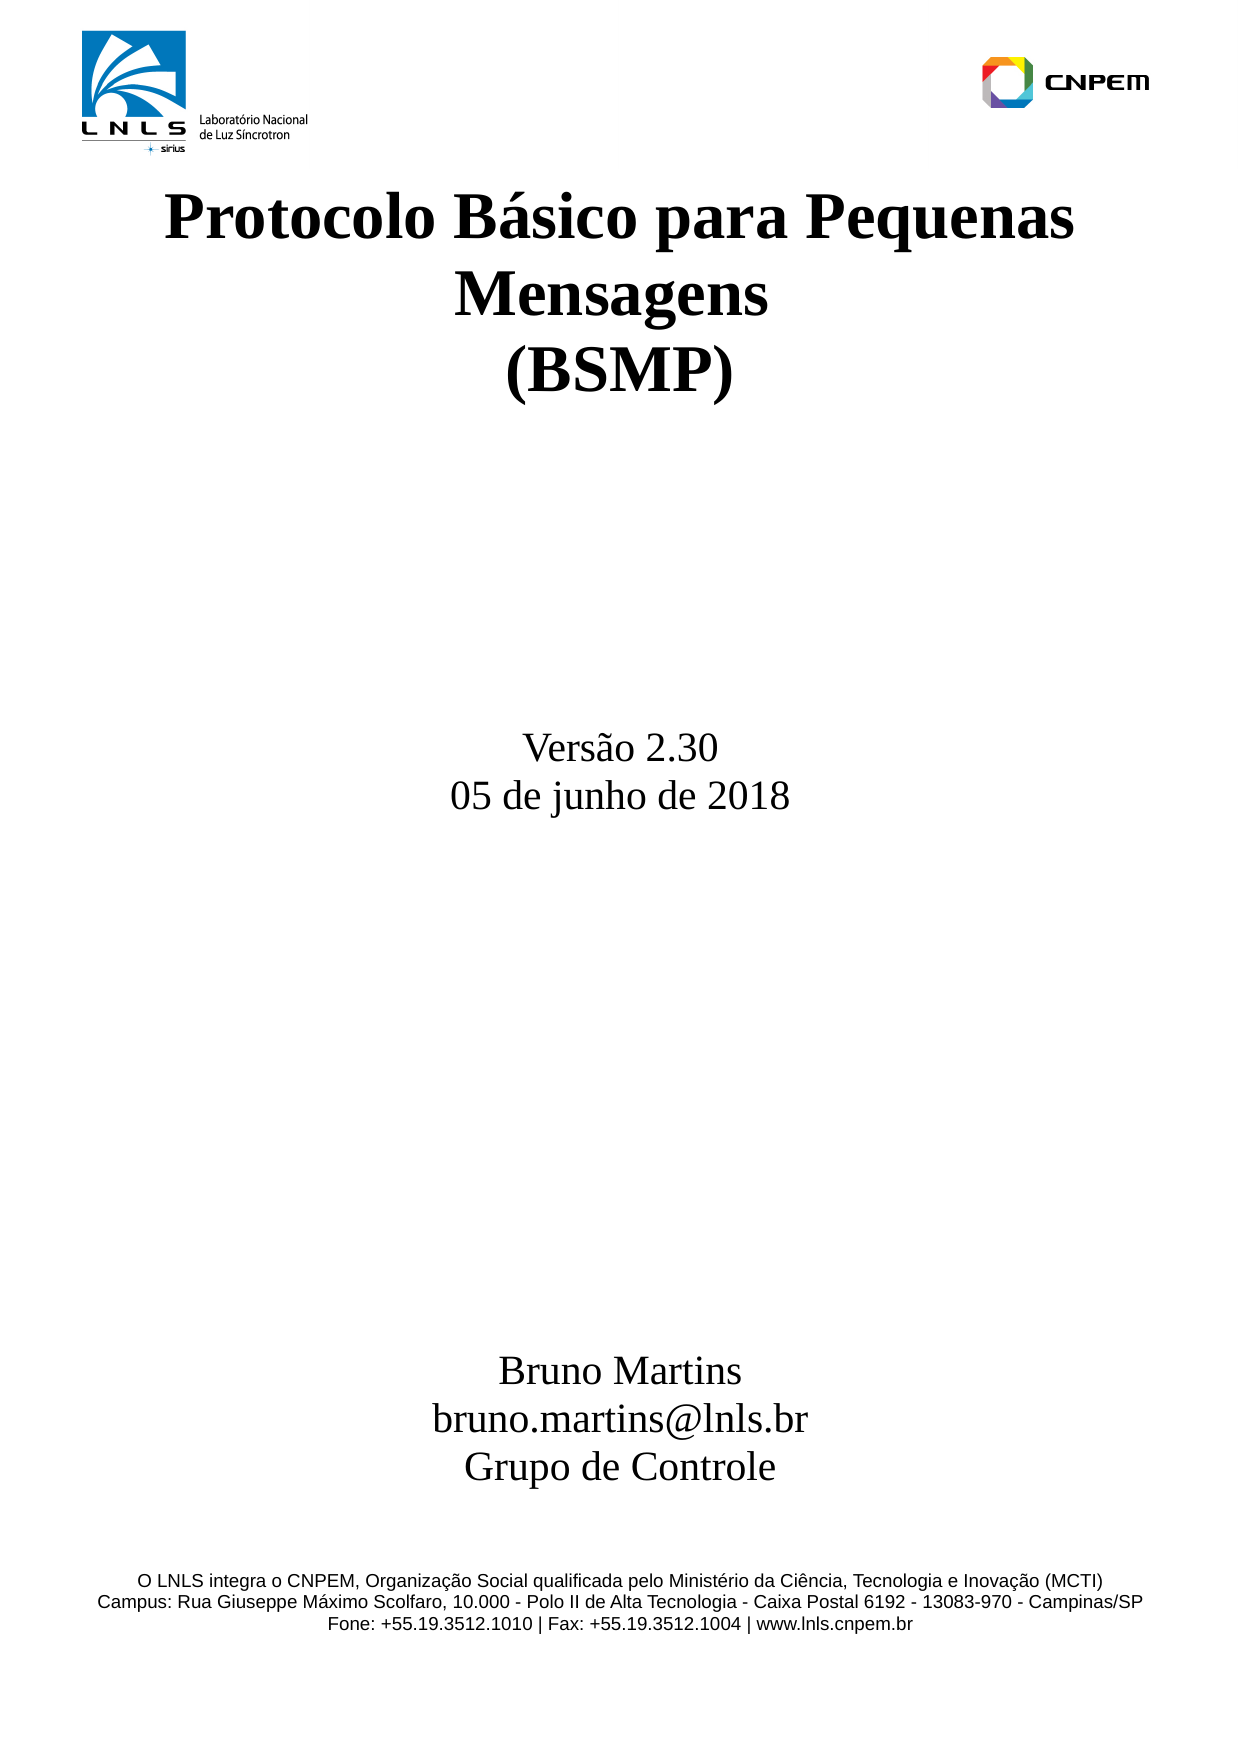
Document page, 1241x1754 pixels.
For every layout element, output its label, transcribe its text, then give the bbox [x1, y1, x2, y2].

text 05 de junho de 2018 [118, 771, 1122, 818]
text Grupo de Controle [118, 1441, 1122, 1489]
picture [0, 0, 1238, 169]
text Protocolo Básico para Pequenas Mensagens [118, 176, 1122, 330]
text Versão 2.30 [118, 723, 1122, 771]
text (BSMP) [118, 330, 1122, 406]
text bruno.martins@lnls.br [118, 1393, 1122, 1441]
text Bruno Martins [118, 1346, 1122, 1393]
